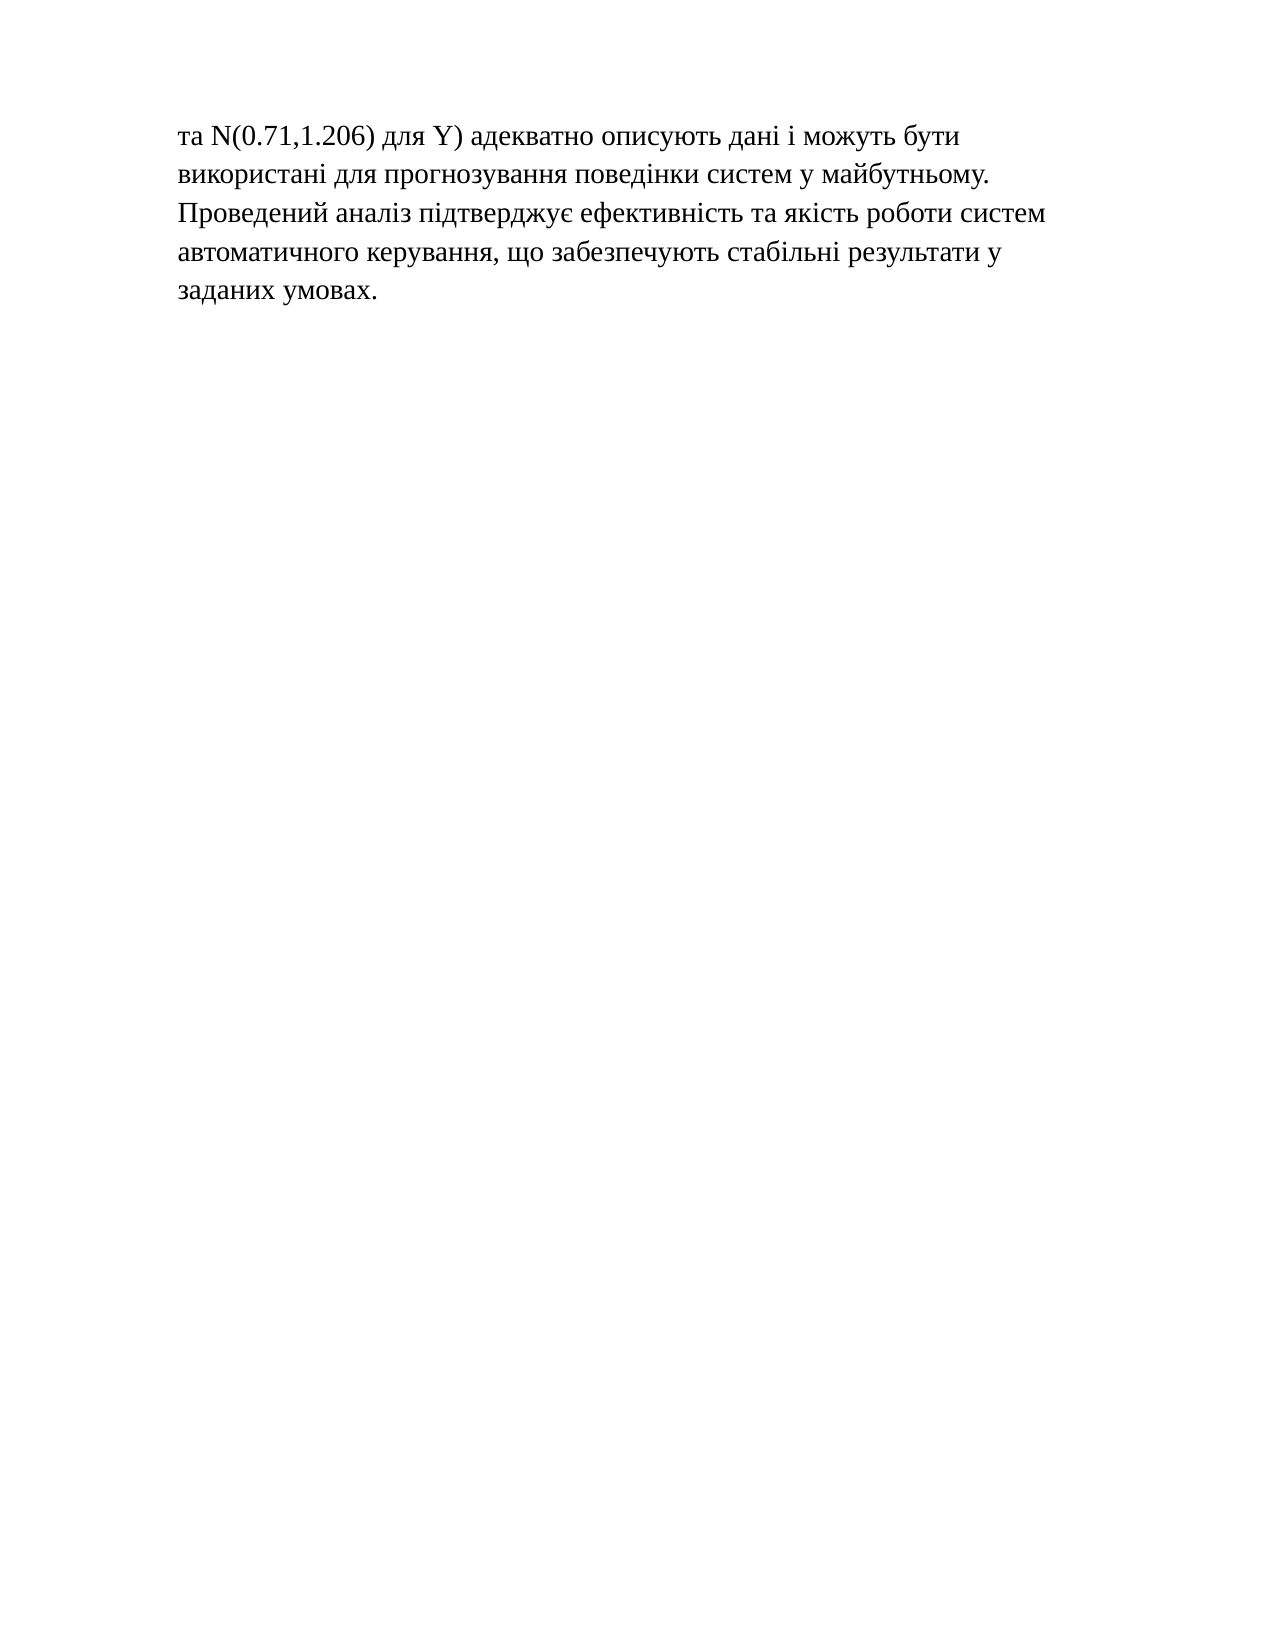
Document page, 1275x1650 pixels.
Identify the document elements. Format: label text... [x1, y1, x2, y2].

text та N(0.71,1.206) для Y) адекватно описують дані і можуть бути використані для прогнозування поведінки систем у майбутньому. Проведений аналіз підтверджує ефективність та якість роботи систем автоматичного керування, що забезпечують стабільні результати у заданих умовах. [177, 118, 1098, 306]
